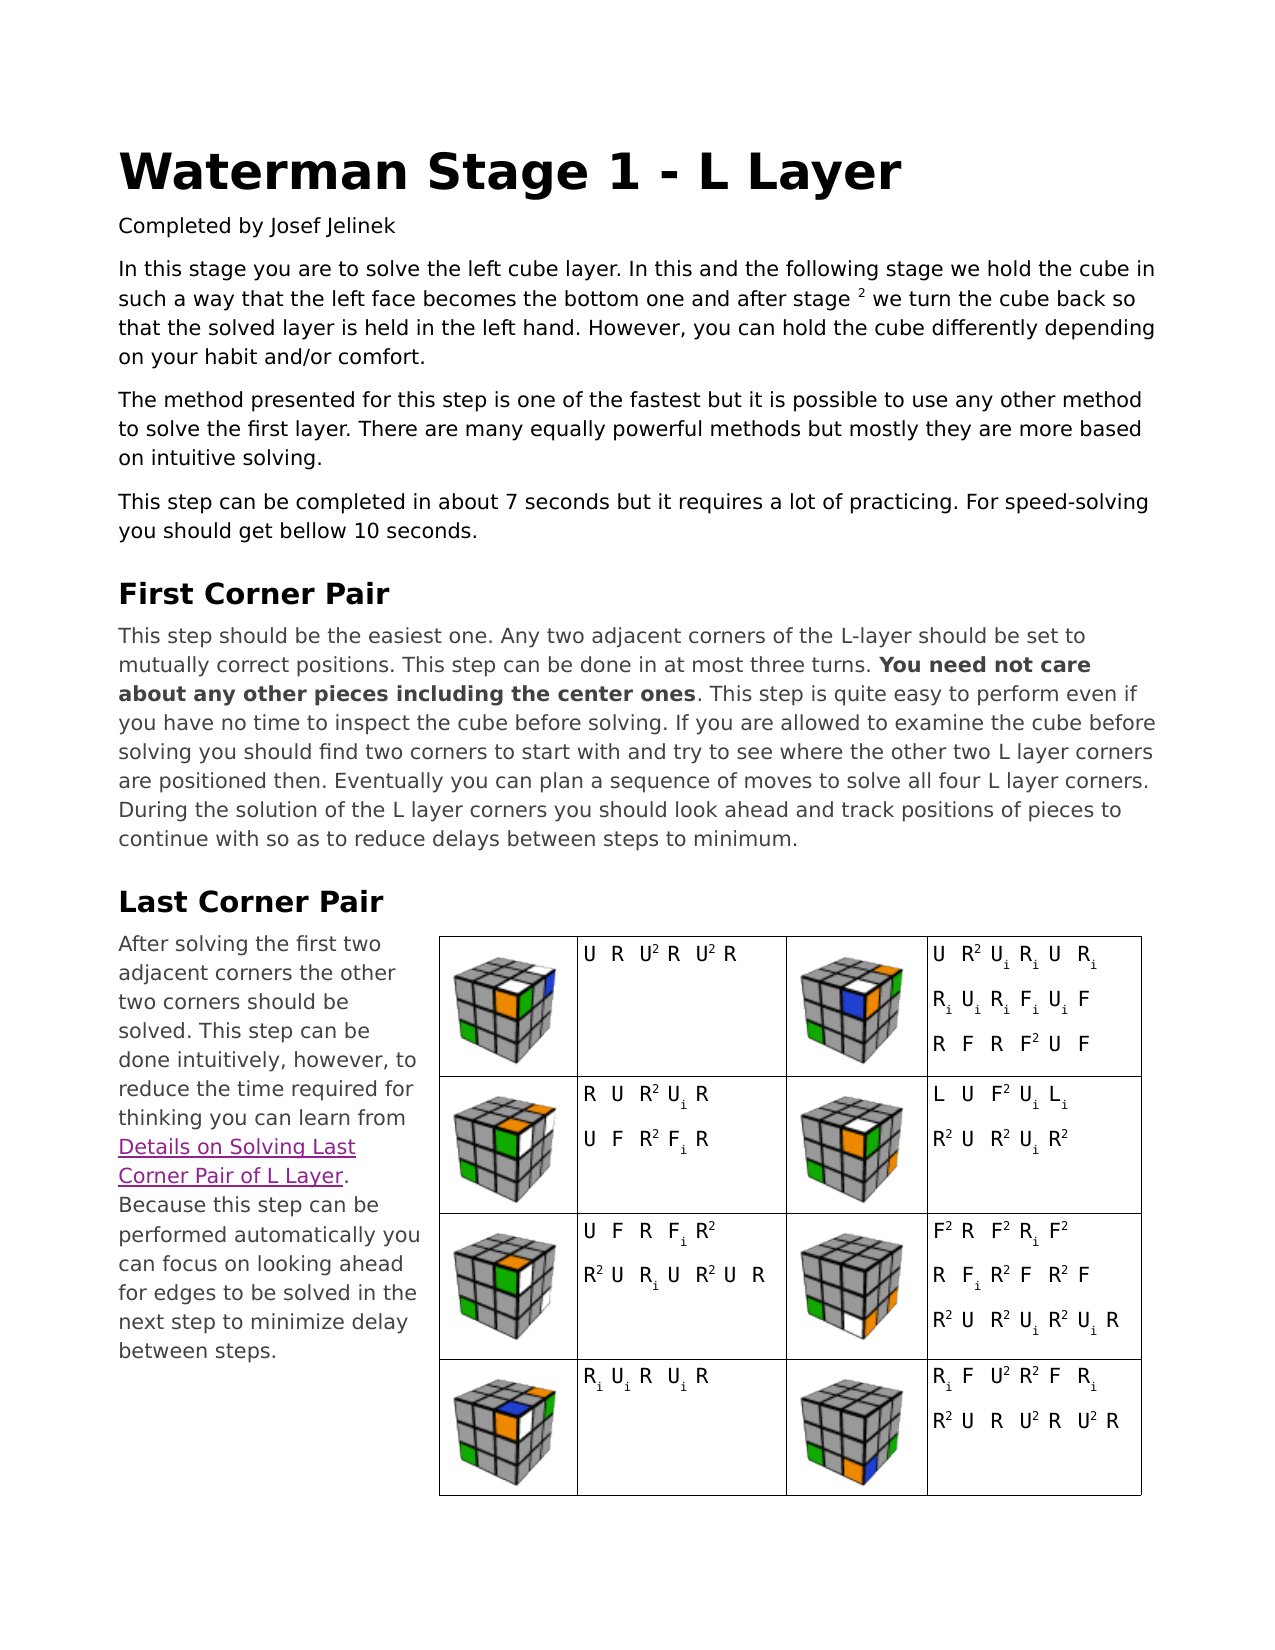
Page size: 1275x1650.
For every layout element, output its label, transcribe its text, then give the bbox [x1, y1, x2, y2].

text After solving the first two adjacent corners the other two corners should be solved. This step can be done intuitively, however, to reduce the time required for thinking you can learn from Details on Solving Last Corner Pair of L Layer. Because this step can be performed automatically you can focus on looking ahead for edges to be solved in the next step to minimize delay between steps. [118, 932, 1158, 1524]
table_header R2 [639, 1127, 667, 1171]
table_header Ui [611, 1364, 639, 1409]
table_header U [961, 1127, 990, 1171]
table_cell [578, 1077, 786, 1213]
picture [444, 1364, 570, 1490]
table_header F [961, 1032, 990, 1070]
table_header U [961, 1409, 990, 1448]
table_header R [696, 1127, 724, 1171]
table_header [440, 937, 577, 1076]
table_cell [787, 1077, 927, 1213]
subtitle Waterman Stage 1 - L Layer [118, 143, 1157, 201]
table_header [752, 1082, 780, 1127]
table_header R [990, 1409, 1019, 1448]
table_header U [961, 1082, 990, 1127]
text This step should be the easiest one. Any two adjacent corners of the L-layer should be set to mutually correct positions. This step can be done in at most three turns. You need not care about any other pieces including the center ones. This step is quite easy to perform even if you have no time to inspect the cube before solving. If you are allowed to examine the cube before solving you should find two corners to start with and try to see where the other two L layer corners are positioned then. Eventually you can plan a sequence of moves to solve all four L layer corners. During the solution of the L layer corners you should look ahead and track positions of pieces to continue with so as to reduce delays between steps to minimum. [118, 624, 1157, 852]
table_header R2 [639, 1082, 667, 1127]
table_header R [696, 1082, 724, 1127]
table_header [724, 1127, 752, 1171]
table_header Ri [1019, 942, 1048, 987]
table_header Ri [1077, 1364, 1106, 1409]
table_header Ri [933, 987, 961, 1032]
table_header R [1106, 1308, 1135, 1353]
picture [444, 942, 570, 1068]
table_header F [611, 1219, 639, 1263]
table_cell [440, 1214, 577, 1358]
table_header U2 [1077, 1409, 1106, 1448]
table_header R2 [933, 1308, 961, 1353]
table_header R [639, 1364, 667, 1409]
table_header R2 [990, 1127, 1019, 1171]
table_header Fi [961, 1263, 990, 1308]
table_header Fi [668, 1219, 696, 1263]
table_header Fi [1019, 987, 1048, 1032]
table_header [1077, 1219, 1106, 1263]
table_header F2 [933, 1219, 961, 1263]
text This step can be completed in about 7 seconds but it requires a lot of practicing. For speed-solving you should get bellow 10 seconds. [118, 490, 1157, 543]
table_header Ui [1019, 1127, 1048, 1171]
table_header U [583, 1127, 611, 1171]
table_header R2 [1048, 1308, 1077, 1353]
table_header R [961, 1219, 990, 1263]
table_header R2 [583, 1263, 611, 1308]
table_header [1106, 1082, 1135, 1127]
table_header R2 [1019, 1364, 1048, 1409]
table_header [928, 937, 1141, 1076]
table_header Ri [1019, 1219, 1048, 1263]
picture [444, 1082, 570, 1207]
table_header U2 [990, 1364, 1019, 1409]
table_header R2 [933, 1127, 961, 1171]
table_header U [961, 1308, 990, 1353]
table_header [724, 1364, 752, 1409]
subtitle First Corner Pair [118, 577, 1157, 611]
table_header [724, 1082, 752, 1127]
table_header Ri [1077, 942, 1106, 987]
table_header R2 [696, 1219, 724, 1263]
table_header Ui [1019, 1082, 1048, 1127]
table_header U [668, 1263, 696, 1308]
table_header R [583, 1082, 611, 1127]
table_header Ui [990, 942, 1019, 987]
table_header R [990, 1032, 1019, 1070]
table_header R2 [990, 1308, 1019, 1353]
table_header F [1048, 1364, 1077, 1409]
table_header U [724, 1263, 752, 1308]
table_header U [933, 942, 961, 987]
table_header F2 [990, 1219, 1019, 1263]
table_header [1106, 942, 1135, 987]
table_cell [440, 1360, 577, 1495]
table_header R [611, 942, 639, 981]
table_cell [578, 1214, 786, 1358]
picture [791, 1082, 917, 1207]
table_header Ui [668, 1082, 696, 1127]
table_header R [639, 1219, 667, 1263]
table_header Ui [668, 1364, 696, 1409]
table_header [1106, 1219, 1135, 1263]
table_cell [928, 1214, 1141, 1358]
table_header Ui [961, 987, 990, 1032]
table_header R [752, 1263, 780, 1308]
table_header Ui [1048, 987, 1077, 1032]
table_header U [611, 1263, 639, 1308]
table_header Li [1048, 1082, 1077, 1127]
table_header [578, 937, 786, 1076]
table_header R2 [1048, 1263, 1077, 1308]
table_header R [668, 942, 696, 981]
table_header [724, 1219, 752, 1263]
table_header U [1048, 942, 1077, 987]
table_header R [724, 942, 752, 981]
table_cell [578, 1360, 786, 1495]
table_cell [928, 1077, 1141, 1213]
table_cell [787, 1214, 927, 1358]
text In this stage you are to solve the left cube layer. In this and the following stage we hold the cube in such a way that the left face becomes the bottom one and after stage 2 we turn the cube back so that the solved layer is held in the left hand. However, you can hold the cube differently depending on your habit and/or comfort. [118, 257, 1157, 369]
table_cell [928, 1360, 1141, 1495]
table_header Ri [583, 1364, 611, 1409]
table_header U2 [639, 942, 667, 981]
table_header [752, 942, 780, 981]
table_header [1106, 1127, 1135, 1171]
table_header U [1048, 1032, 1077, 1070]
table_header F [1019, 1263, 1048, 1308]
table_header R [933, 1263, 961, 1308]
table_header F2 [990, 1082, 1019, 1127]
table_header R [1048, 1409, 1077, 1448]
table_header Ui [1019, 1308, 1048, 1353]
table_header F [1077, 1263, 1106, 1308]
table_header R2 [961, 942, 990, 987]
table_header [1106, 987, 1135, 1032]
table_header [1077, 1082, 1106, 1127]
table_header U [583, 942, 611, 981]
picture [444, 1218, 570, 1344]
picture [791, 1364, 917, 1490]
picture [791, 1218, 917, 1344]
table_header [1106, 1032, 1135, 1070]
table_header R2 [933, 1409, 961, 1448]
subtitle Last Corner Pair [118, 886, 1157, 919]
text The method presented for this step is one of the fastest but it is possible to use any other method to solve the first layer. There are many equally powerful methods but mostly they are more based on intuitive solving. [118, 388, 1157, 471]
table_header U2 [696, 942, 724, 981]
table_header U [611, 1082, 639, 1127]
table_header L [933, 1082, 961, 1127]
table_header R [933, 1032, 961, 1070]
table_header [752, 1127, 780, 1171]
table_header Ui [1077, 1308, 1106, 1353]
table_header R [1106, 1409, 1135, 1448]
table_header [1106, 1263, 1135, 1308]
table_header Ri [990, 987, 1019, 1032]
picture [791, 942, 917, 1068]
table_header U [583, 1219, 611, 1263]
table_cell [787, 1360, 927, 1495]
table_header F [1077, 987, 1106, 1032]
table_header F [1077, 1032, 1106, 1070]
table_header [1077, 1127, 1106, 1171]
table_header F2 [1019, 1032, 1048, 1070]
table_header [752, 1219, 780, 1263]
table_header F [611, 1127, 639, 1171]
table_header F2 [1048, 1219, 1077, 1263]
table_header [1106, 1364, 1135, 1409]
table_header R [696, 1364, 724, 1409]
table_header R2 [1048, 1127, 1077, 1171]
table_cell [440, 1077, 577, 1213]
table_header [787, 937, 927, 1076]
text Completed by Josef Jelinek [118, 214, 1157, 238]
table_header Fi [668, 1127, 696, 1171]
table_header F [961, 1364, 990, 1409]
table_header R2 [696, 1263, 724, 1308]
table_header Ri [933, 1364, 961, 1409]
table_header Ri [639, 1263, 667, 1308]
table_header R2 [990, 1263, 1019, 1308]
table_header U2 [1019, 1409, 1048, 1448]
table_header [752, 1364, 780, 1409]
